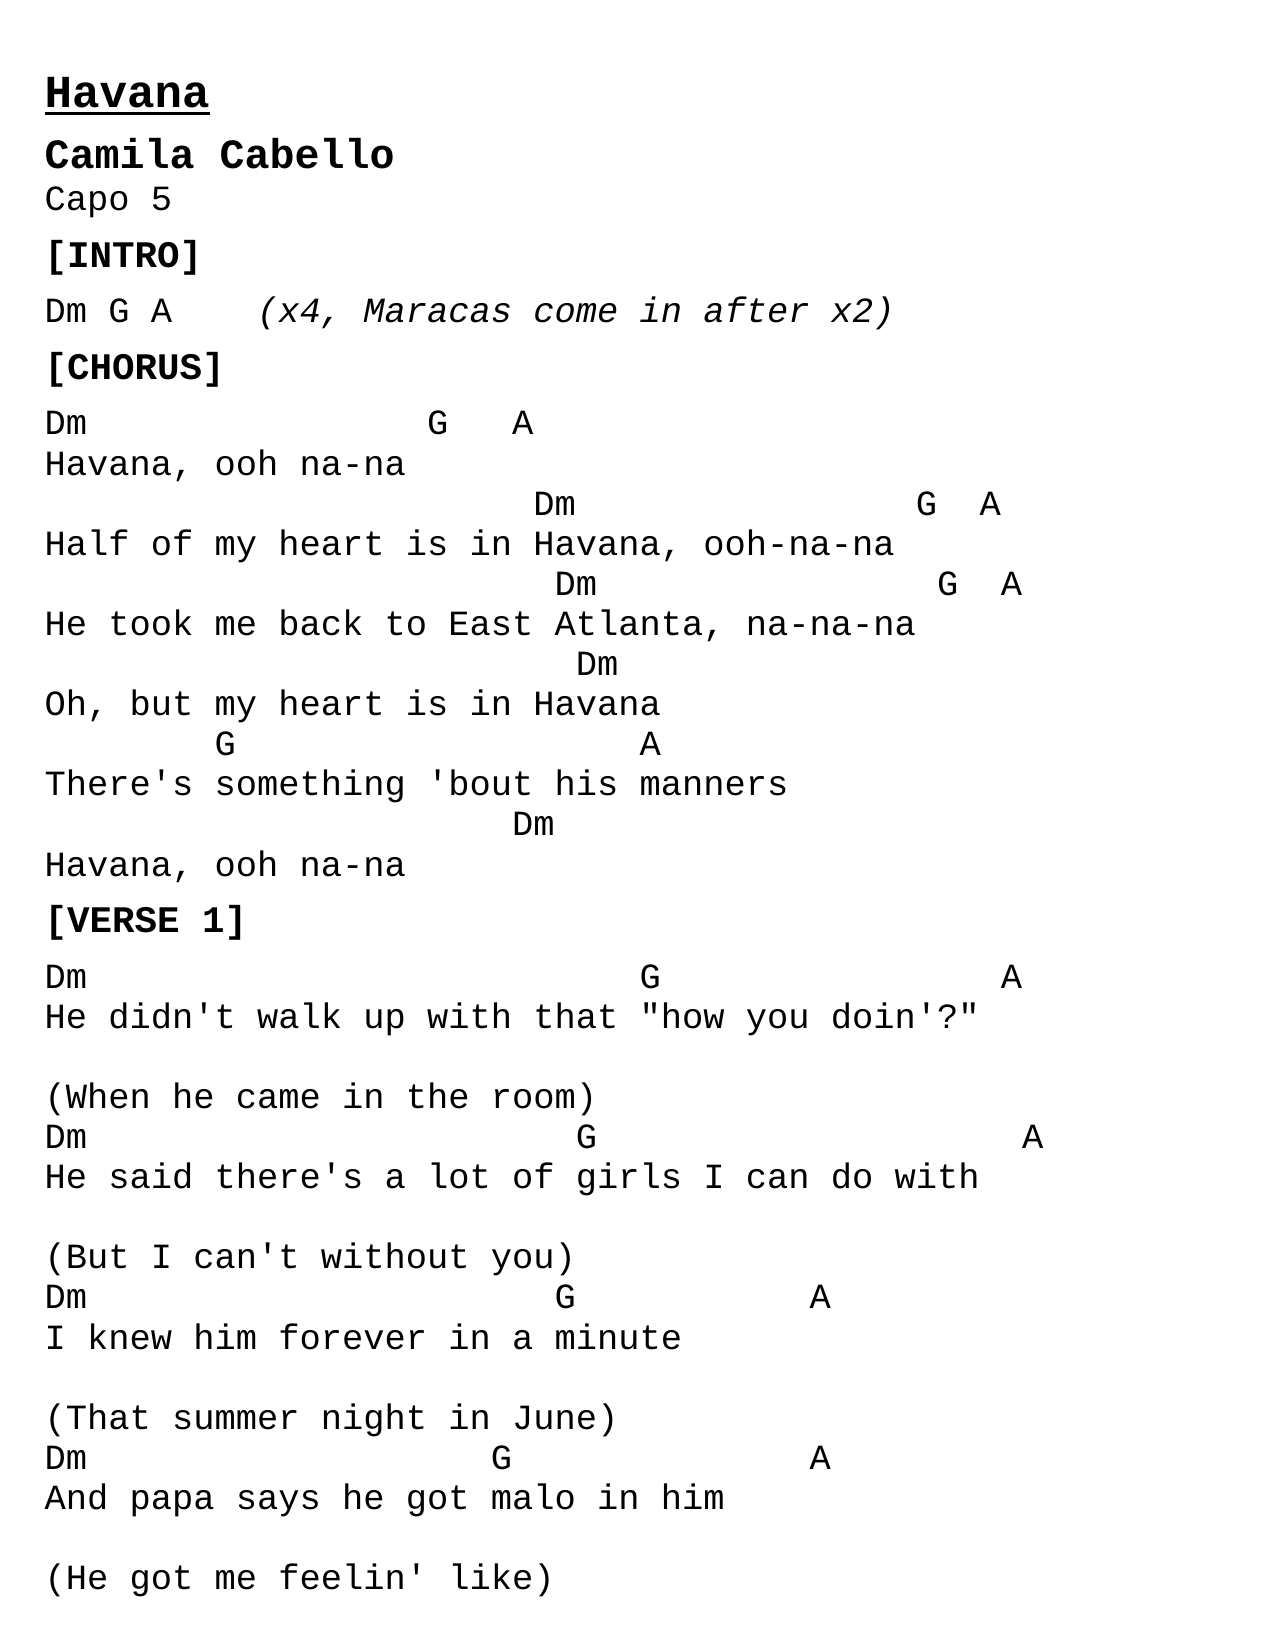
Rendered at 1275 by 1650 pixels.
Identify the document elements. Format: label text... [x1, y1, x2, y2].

text Dm G A [44, 566, 1231, 606]
text Dm G A [44, 959, 1231, 999]
text Dm G A [44, 1119, 1231, 1159]
text Dm G A (x4, Maracas come in after x2) [44, 293, 1231, 333]
text Dm G A [44, 405, 1231, 445]
text G A [44, 726, 1231, 766]
text I knew him forever in a minute [44, 1319, 1231, 1360]
text Capo 5 [44, 181, 1231, 221]
text Oh, but my heart is in Havana [44, 686, 1231, 726]
text (He got me feelin' like) [44, 1560, 1231, 1600]
text He said there's a lot of girls I can do with [44, 1159, 1231, 1199]
subtitle [INTRO] [44, 236, 1231, 278]
text (That summer night in June) [44, 1400, 1231, 1440]
text Dm [44, 806, 1231, 846]
text (When he came in the room) [44, 1079, 1231, 1119]
text Dm G A [44, 1279, 1231, 1319]
text (But I can't without you) [44, 1239, 1231, 1279]
subtitle [CHORUS] [44, 348, 1231, 391]
subtitle [VERSE 1] [44, 901, 1231, 944]
text There's something 'bout his manners [44, 766, 1231, 806]
text Havana, ooh na-na [44, 445, 1231, 486]
text And papa says he got malo in him [44, 1480, 1231, 1520]
text Dm G A [44, 1440, 1231, 1480]
text He didn't walk up with that "how you doin'?" [44, 999, 1231, 1039]
subtitle Camila Cabello [44, 134, 1231, 181]
subtitle Havana [44, 69, 1231, 121]
text Half of my heart is in Havana, ooh-na-na [44, 526, 1231, 566]
text He took me back to East Atlanta, na-na-na [44, 606, 1231, 646]
text Dm [44, 646, 1231, 686]
text Dm G A [44, 486, 1231, 526]
text Havana, ooh na-na [44, 846, 1231, 887]
